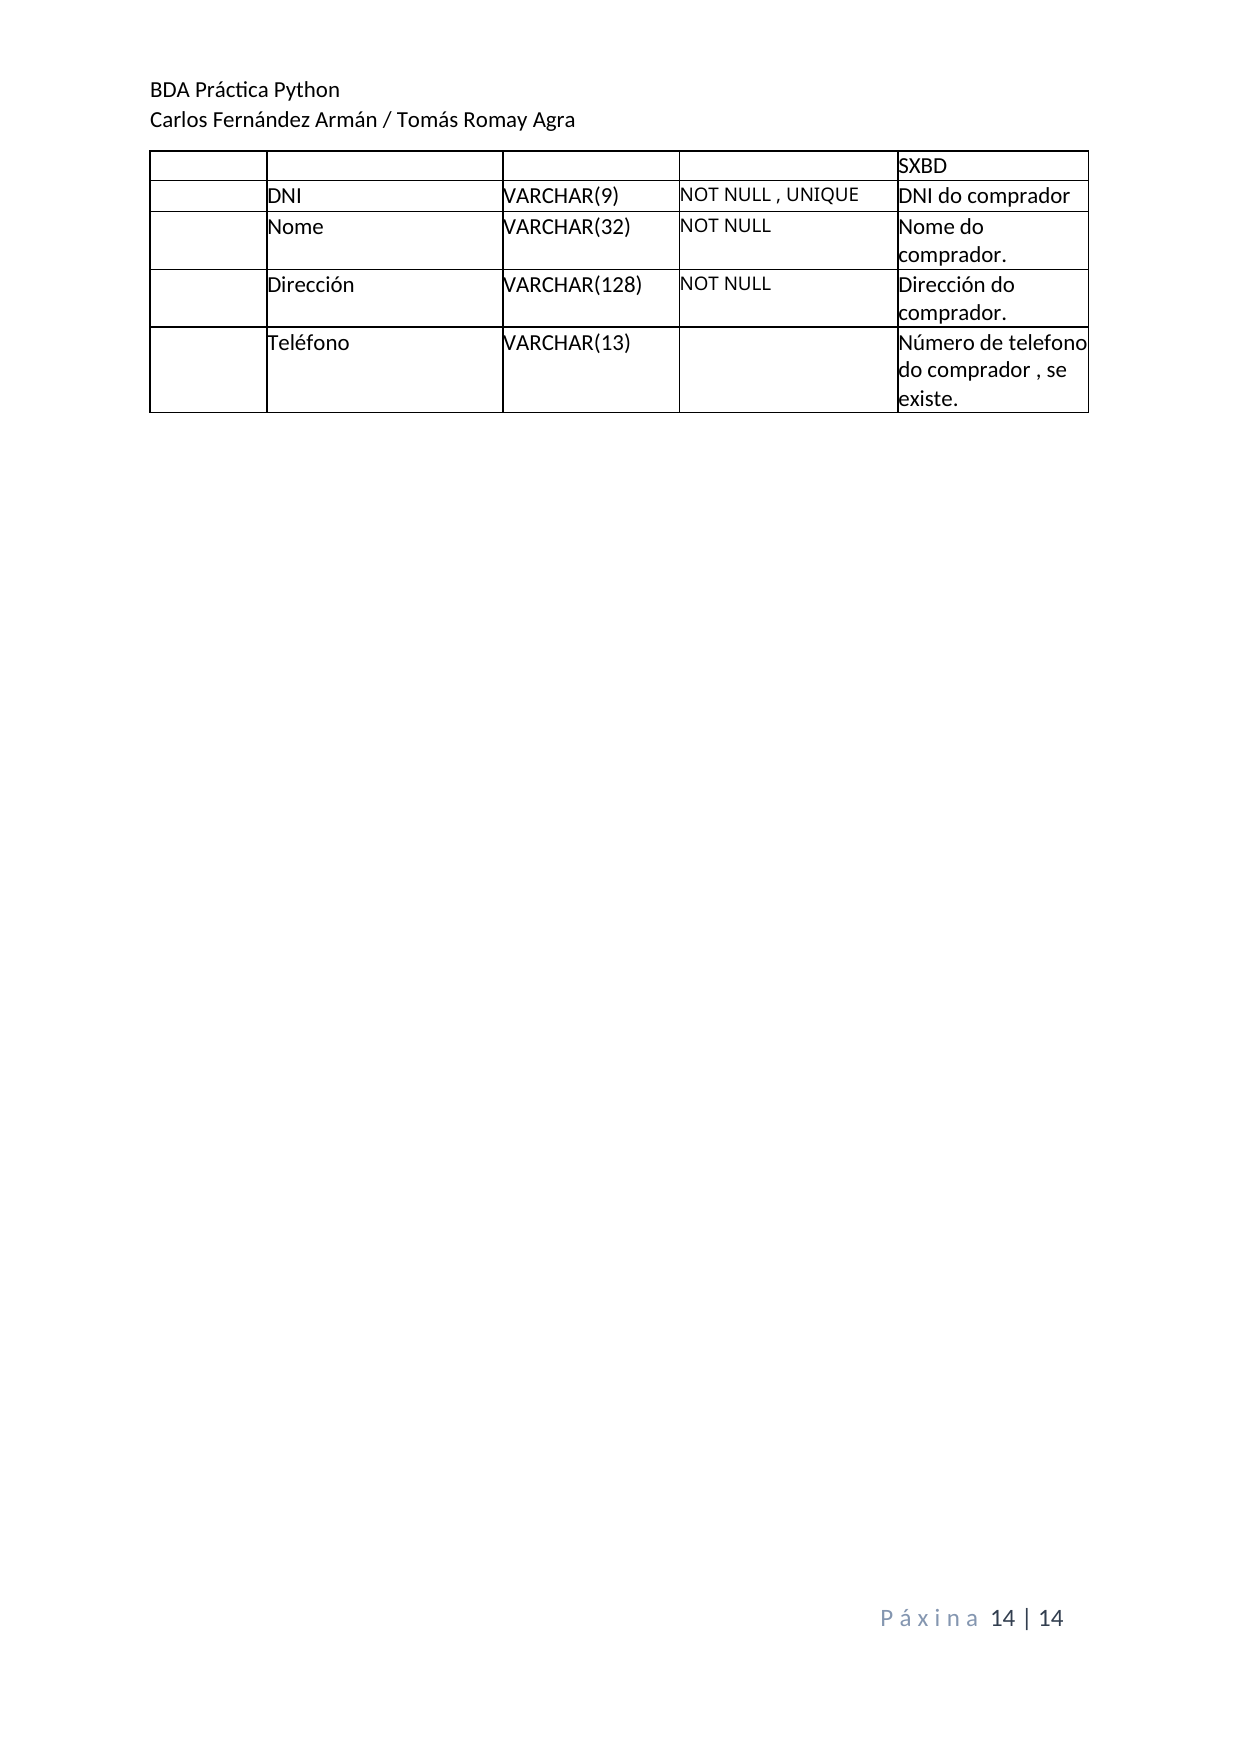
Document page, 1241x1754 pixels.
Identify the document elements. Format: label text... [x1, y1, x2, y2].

table_cell Número de telefono do comprador , se existe. [899, 328, 1088, 412]
table_cell [268, 152, 502, 179]
table_cell [151, 328, 266, 412]
table_cell [151, 212, 266, 268]
table_cell VARCHAR(32) [504, 212, 679, 268]
table_cell [151, 181, 266, 211]
table_cell [151, 152, 266, 179]
table_cell [151, 270, 266, 326]
table_cell Dirección do comprador. [899, 270, 1088, 326]
table_cell NOT NULL , UNIQUE [680, 181, 897, 211]
table_cell NOT NULL [680, 212, 897, 268]
table_cell [680, 328, 897, 412]
table_cell NOT NULL [680, 270, 897, 326]
table_cell DNI do comprador [899, 181, 1088, 211]
table_cell Nome [268, 212, 502, 268]
table_cell [680, 152, 897, 179]
table_cell VARCHAR(13) [504, 328, 679, 412]
table_cell Nome do comprador. [899, 212, 1088, 268]
table_cell DNI [268, 181, 502, 211]
table_cell VARCHAR(9) [504, 181, 679, 211]
table_cell Dirección [268, 270, 502, 326]
table_cell SXBD [899, 152, 1088, 179]
table_cell VARCHAR(128) [504, 270, 679, 326]
table_cell Teléfono [268, 328, 502, 412]
table_cell [504, 152, 679, 179]
